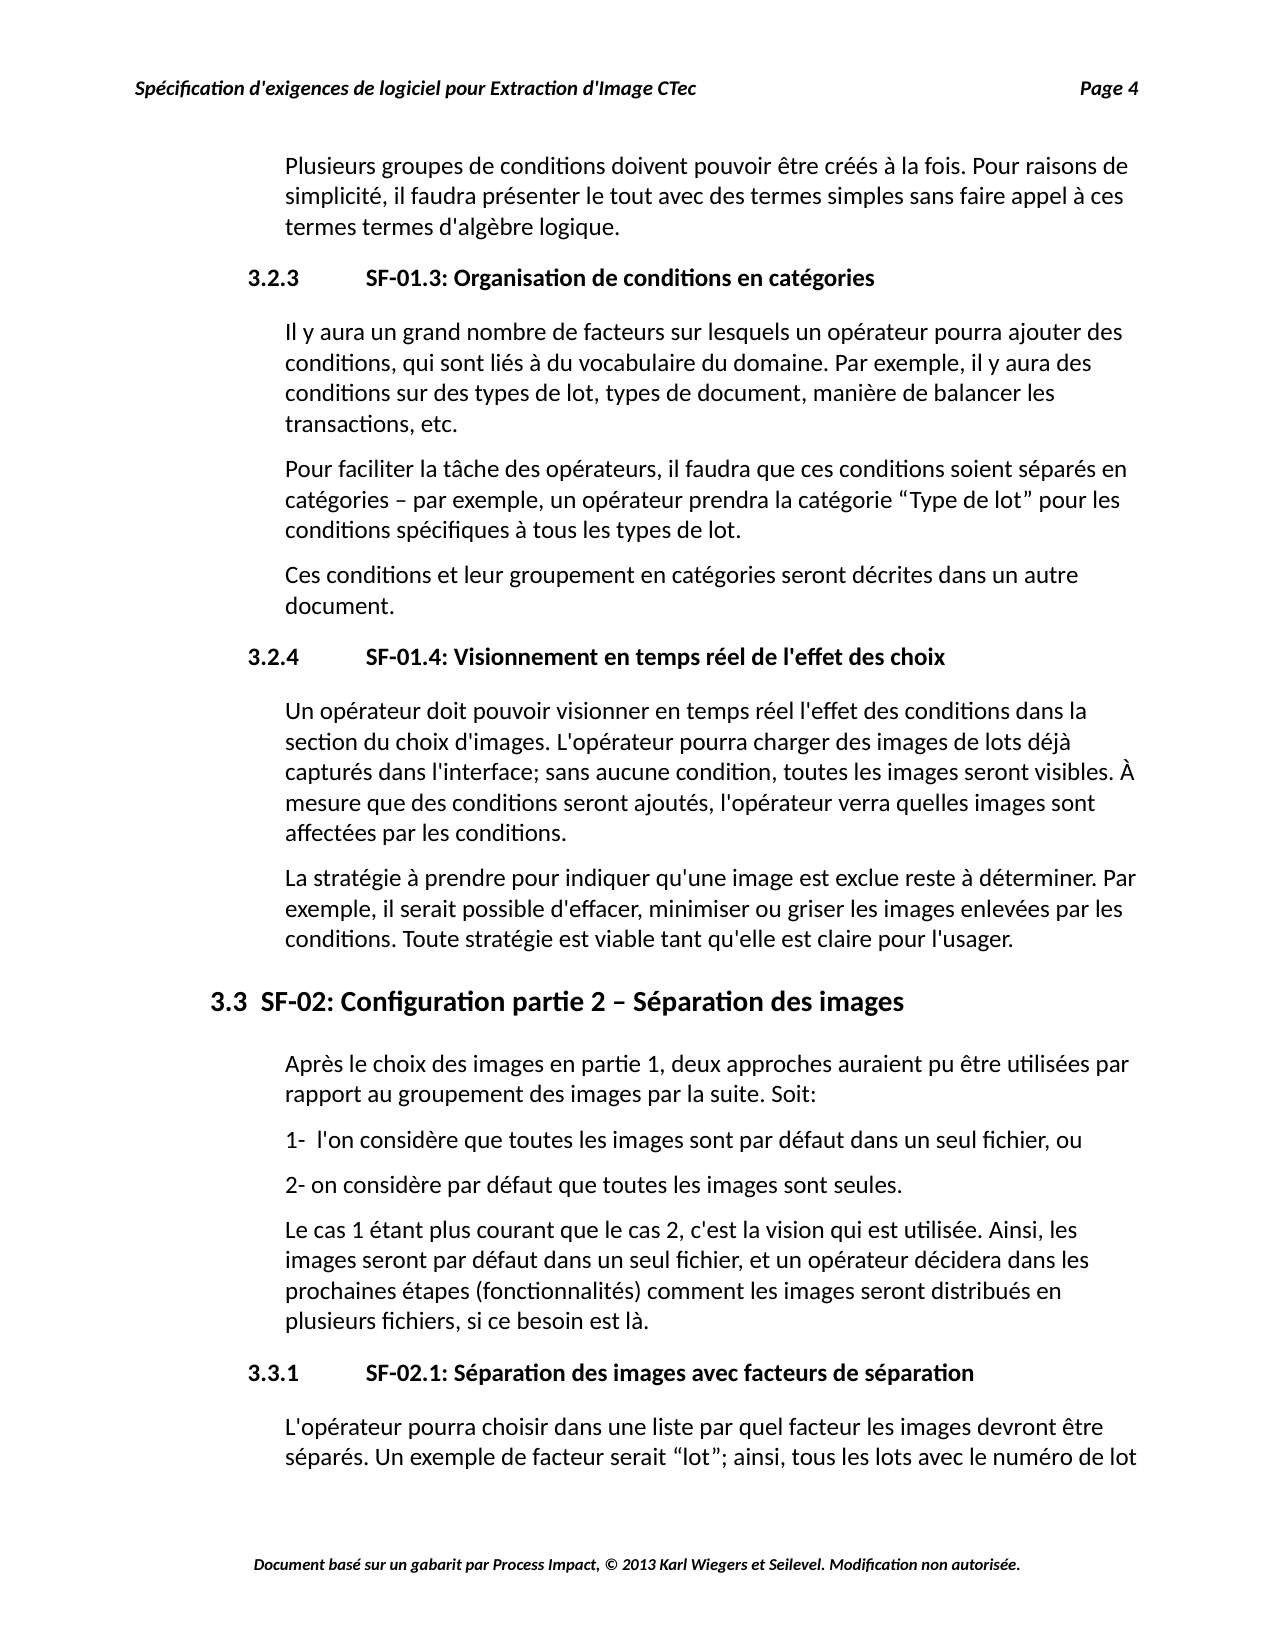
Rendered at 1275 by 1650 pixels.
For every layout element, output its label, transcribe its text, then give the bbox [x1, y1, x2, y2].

list 1- l'on considère que toutes les images sont par défaut dans un seul fichier, ou [247, 1124, 1140, 1154]
subtitle SF-01.4: Visionnement en temps réel de l'effet des choix [247, 645, 1140, 670]
list 2- on considère par défaut que toutes les images sont seules. [247, 1169, 1140, 1199]
list L'opérateur pourra choisir dans une liste par quel facteur les images devront être séparés. Un exemple de facteur serait “lot”; ainsi, tous les lots avec le numéro de lot [247, 1411, 1140, 1472]
list Le cas 1 étant plus courant que le cas 2, c'est la vision qui est utilisée. Ainsi, les images seront par défaut dans un seul fichier, et un opérateur décidera dans les prochaines étapes (fonctionnalités) comment les images seront distribués en plusieurs fichiers, si ce besoin est là. [247, 1214, 1140, 1336]
list La stratégie à prendre pour indiquer qu'une image est exclue reste à déterminer. Par exemple, il serait possible d'effacer, minimiser ou griser les images enlevées par les conditions. Toute stratégie est viable tant qu'elle est claire pour l'usager. [247, 863, 1140, 954]
list Il y aura un grand nombre de facteurs sur lesquels un opérateur pourra ajouter des conditions, qui sont liés à du vocabulaire du domaine. Par exemple, il y aura des conditions sur des types de lot, types de document, manière de balancer les transactions, etc. [247, 317, 1140, 439]
list Ces conditions et leur groupement en catégories seront décrites dans un autre document. [247, 559, 1140, 620]
subtitle SF-02: Configuration partie 2 – Séparation des images [210, 983, 1140, 1019]
list Pour faciliter la tâche des opérateurs, il faudra que ces conditions soient séparés en catégories – par exemple, un opérateur prendra la catégorie “Type de lot” pour les conditions spécifiques à tous les types de lot. [247, 453, 1140, 545]
list Plusieurs groupes de conditions doivent pouvoir être créés à la fois. Pour raisons de simplicité, il faudra présenter le tout avec des termes simples sans faire appel à ces termes termes d'algèbre logique. [247, 150, 1140, 242]
subtitle SF-01.3: Organisation de conditions en catégories [247, 267, 1140, 292]
list Après le choix des images en partie 1, deux approches auraient pu être utilisées par rapport au groupement des images par la suite. Soit: [247, 1048, 1140, 1109]
list Un opérateur doit pouvoir visionner en temps réel l'effet des conditions dans la section du choix d'images. L'opérateur pourra charger des images de lots déjà capturés dans l'interface; sans aucune condition, toutes les images seront visibles. À mesure que des conditions seront ajoutés, l'opérateur verra quelles images sont affectées par les conditions. [247, 695, 1140, 848]
subtitle SF-02.1: Séparation des images avec facteurs de séparation [247, 1361, 1140, 1386]
